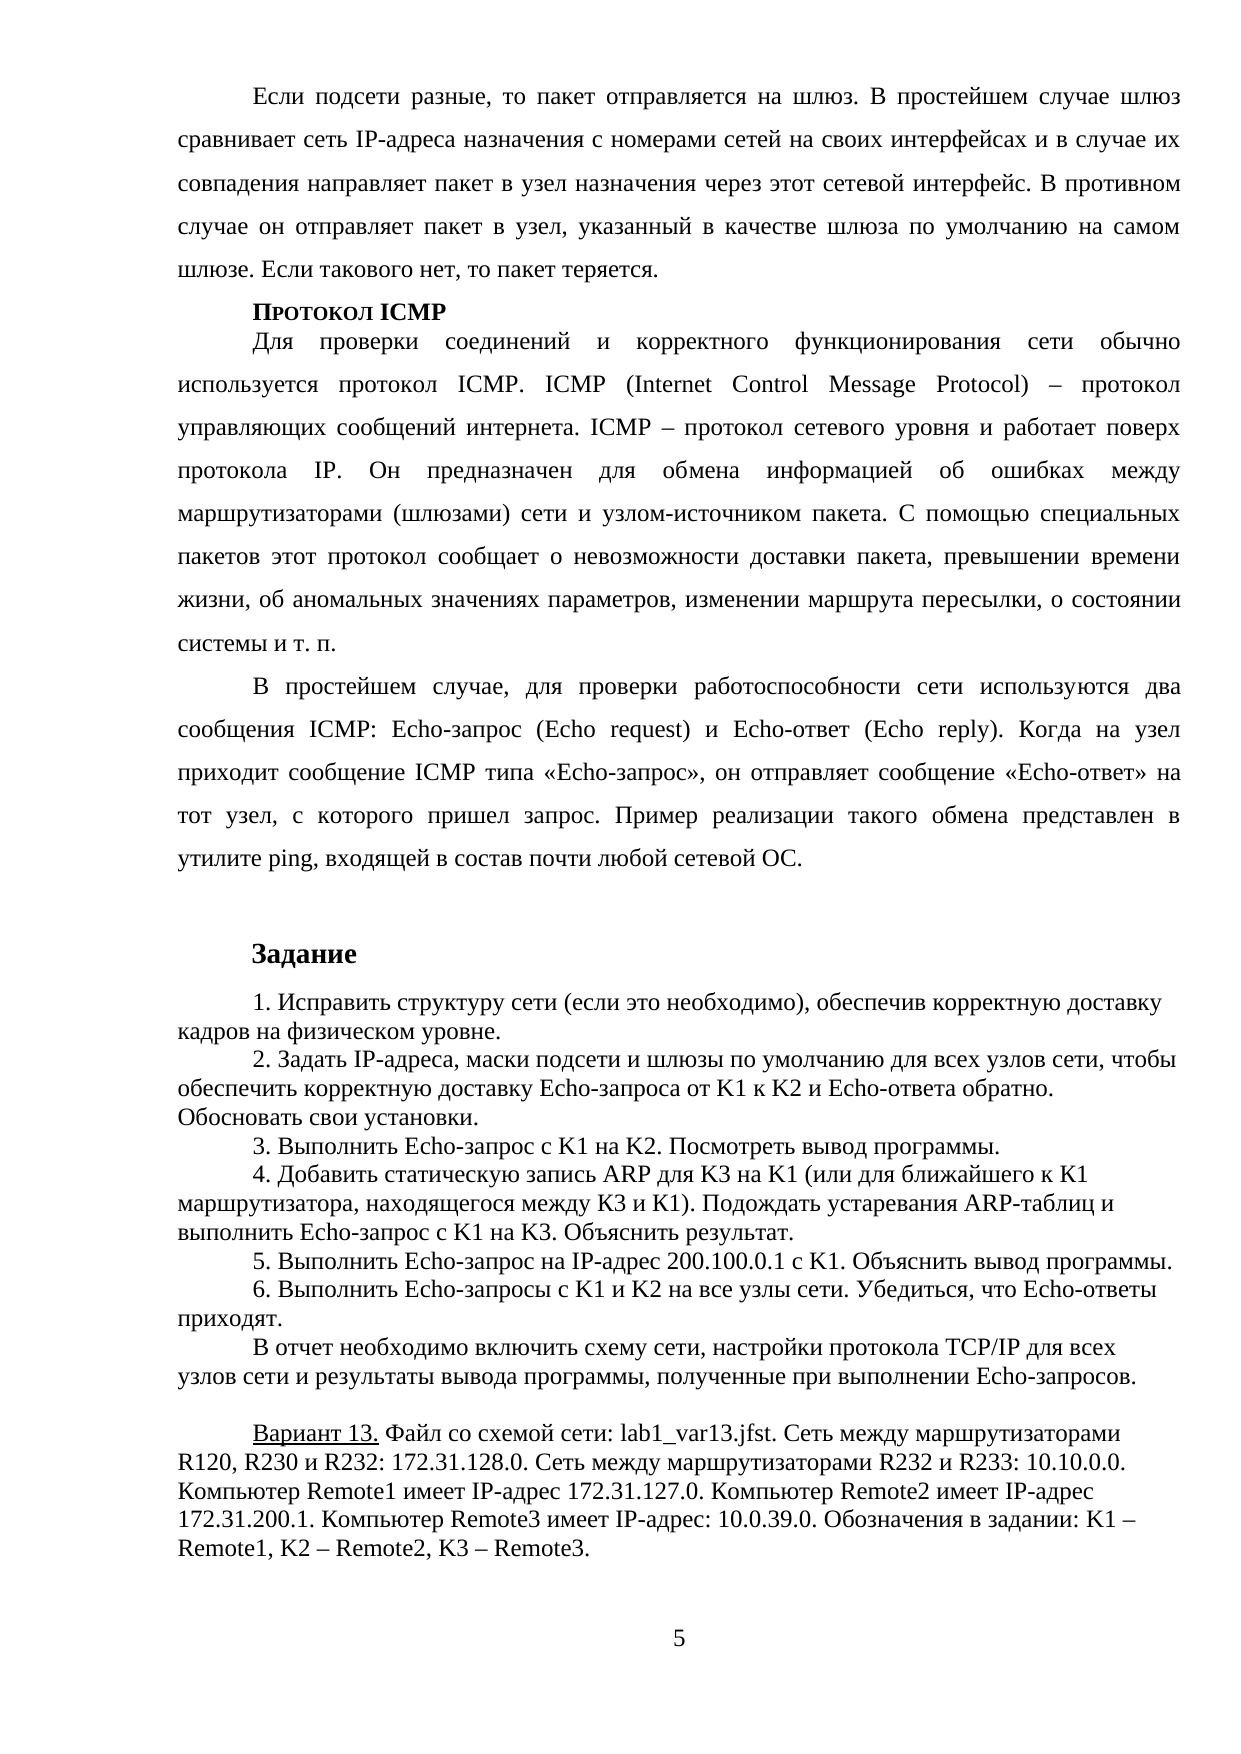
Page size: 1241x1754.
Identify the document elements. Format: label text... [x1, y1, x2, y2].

text 4. Добавить статическую запись ARP для K3 на K1 (или для ближайшего к К1 маршрутизатора, находящегося между К3 и К1). Подождать устаревания ARP-таблиц и выполнить Echo-запрос с K1 на K3. Объяснить результат. [177, 1159, 1181, 1246]
text 2. Задать IP-адреса, маски подсети и шлюзы по умолчанию для всех уз­лов сети, чтобы обеспечить корректную доставку Echo-запроса от K1 к K2 и Echo-ответа обратно. Обосновать свои установки. [177, 1044, 1181, 1131]
text В простейшем случае, для проверки работоспособности сети использу­ются два сообщения ICMP: Echo-запрос (Echo request) и Echo-ответ (Echo reply). Когда на узел приходит сообщение ICMP типа «Echo-запрос», он от­правляет сообщение «Echo-ответ» на тот узел, с которого пришел запрос. Пример реализации такого обмена представлен в утилите ping, входящей в состав почти любой сетевой ОС. [177, 671, 1181, 872]
text 1. Исправить структуру сети (если это необходимо), обеспечив коррект­ную доставку кадров на физическом уровне. [177, 987, 1181, 1044]
text Если подсети разные, то пакет отправляется на шлюз. В простейшем случае шлюз сравнивает сеть IP-адреса назначения с номерами сетей на своих интерфейсах и в случае их совпадения направляет пакет в узел назна­чения через этот сетевой интерфейс. В противном случае он отправляет пакет в узел, указанный в качестве шлюза по умолчанию на самом шлюзе. Если та­кового нет, то пакет теряется. [177, 81, 1181, 283]
text Задание [177, 937, 1181, 970]
subtitle Протокол ICMP [177, 297, 1181, 326]
text 5. Выполнить Echo-запрос на IP-адрес 200.100.0.1 c K1. Объяснить вы­вод программы. [177, 1246, 1181, 1274]
text 6. Выполнить Echo-запросы с K1 и K2 на все узлы сети. Убедиться, что Echo-ответы приходят. [177, 1274, 1181, 1332]
text В отчет необходимо включить схему сети, настройки протокола TCP/IP для всех узлов сети и результаты вывода программы, полученные при вы­полнении Echo-запросов. [177, 1332, 1181, 1389]
text 3. Выполнить Echo-запрос с K1 на K2. Посмотреть вывод программы. [177, 1131, 1181, 1159]
text Для проверки соединений и корректного функционирования сети обычно используется протокол ICMP. ICMP (Internet Control Message Protocol) – протокол управляющих сообщений интернета. ICMP – протокол сетевого уровня и работает поверх протокола IP. Он предназначен для об­мена информацией об ошибках между маршрутизаторами (шлюзами) сети и узлом-источником пакета. С помощью специальных пакетов этот прото­кол сообщает о невозможности доставки пакета, превышении времени жизни, об аномальных значениях параметров, изменении маршрута пере­сылки, о со­стоянии системы и т. п. [177, 326, 1181, 656]
text Вариант 13. Файл со схемой сети: lab1_var13.jfst. Сеть между маршрути­заторами R120, R230 и R232: 172.31.128.0. Сеть между маршрутизаторами R232 и R233: 10.10.0.0. Компьютер Remote1 имеет IP-адрес 172.31.127.0. Компьютер Remote2 имеет IP-адрес 172.31.200.1. Компьютер Remote3 имеет IP-адрес: 10.0.39.0. Обозначения в задании: K1 – Remote1, K2 – Remote2, K3 – Remote3. [177, 1418, 1181, 1562]
